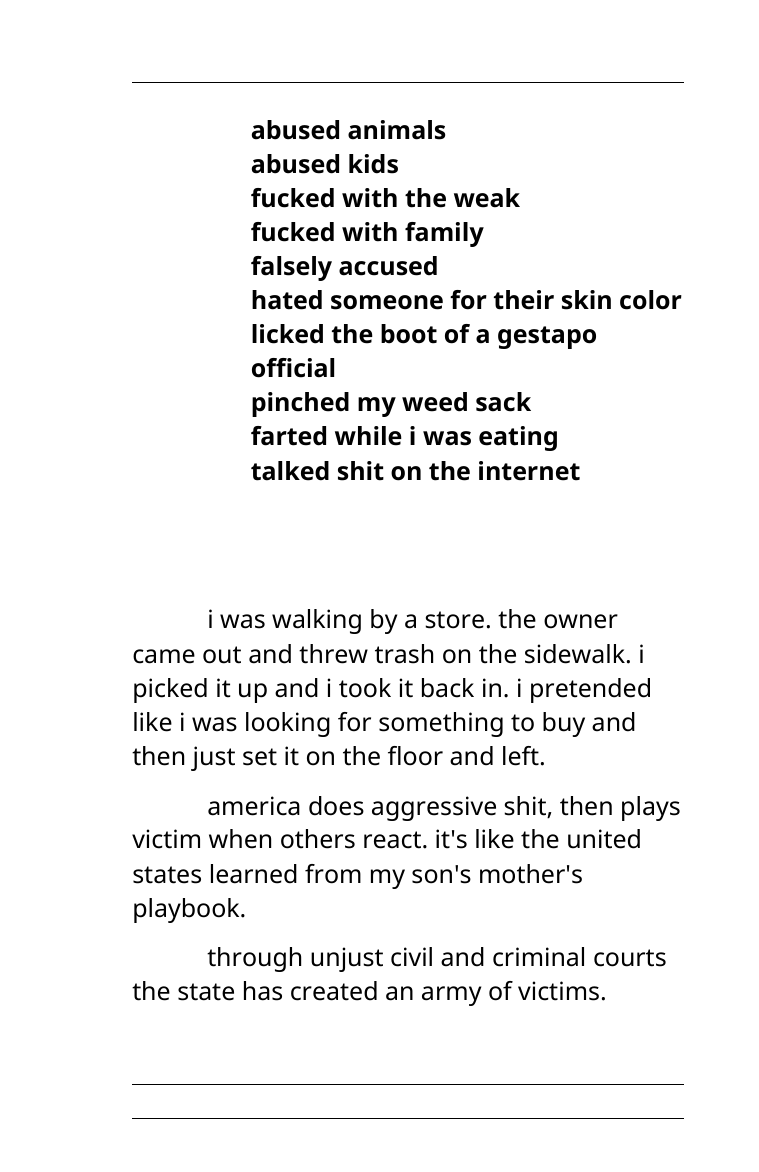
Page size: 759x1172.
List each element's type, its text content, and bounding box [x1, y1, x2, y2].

text abused animals abused kids fucked with the weak fucked with family falsely accused hated someone for their skin color licked the boot of a gestapo official pinched my weed sack farted while i was eating talked shit on the internet [251, 112, 684, 487]
text america does aggressive shit, then plays victim when others react. it's like the united states learned from my son's mother's playbook. [132, 788, 684, 924]
text through unjust civil and criminal courts the state has created an army of victims. [132, 940, 684, 1008]
text i was walking by a store. the owner came out and threw trash on the sidewalk. i picked it up and i took it back in. i pretended like i was looking for something to buy and then just set it on the floor and left. [132, 602, 684, 772]
